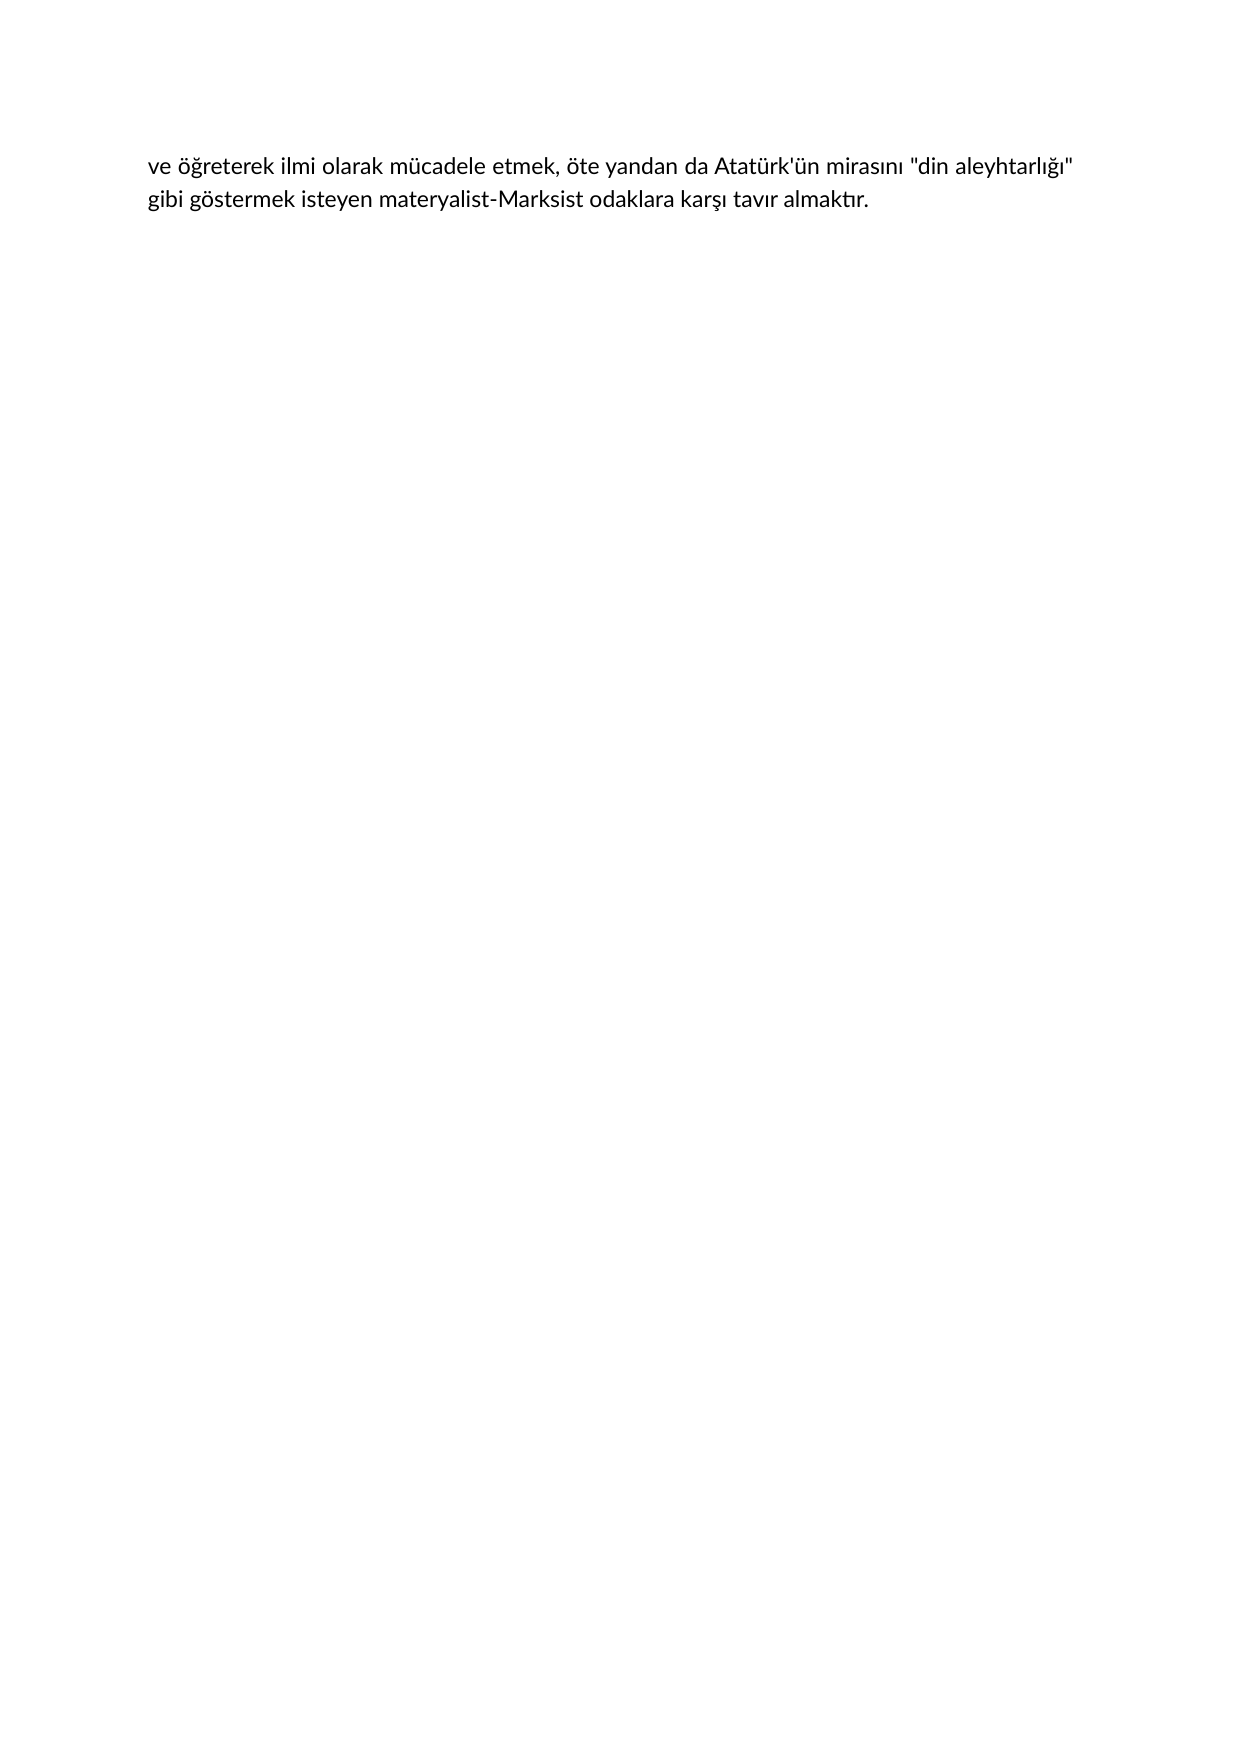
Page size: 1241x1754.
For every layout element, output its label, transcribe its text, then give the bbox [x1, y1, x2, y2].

text ve öğreterek ilmi olarak mücadele etmek, öte yandan da Atatürk'ün mirasını "din aleyhtarlığı" gibi göstermek isteyen materyalist-Marksist odaklara karşı tavır almaktır. [148, 148, 1075, 214]
